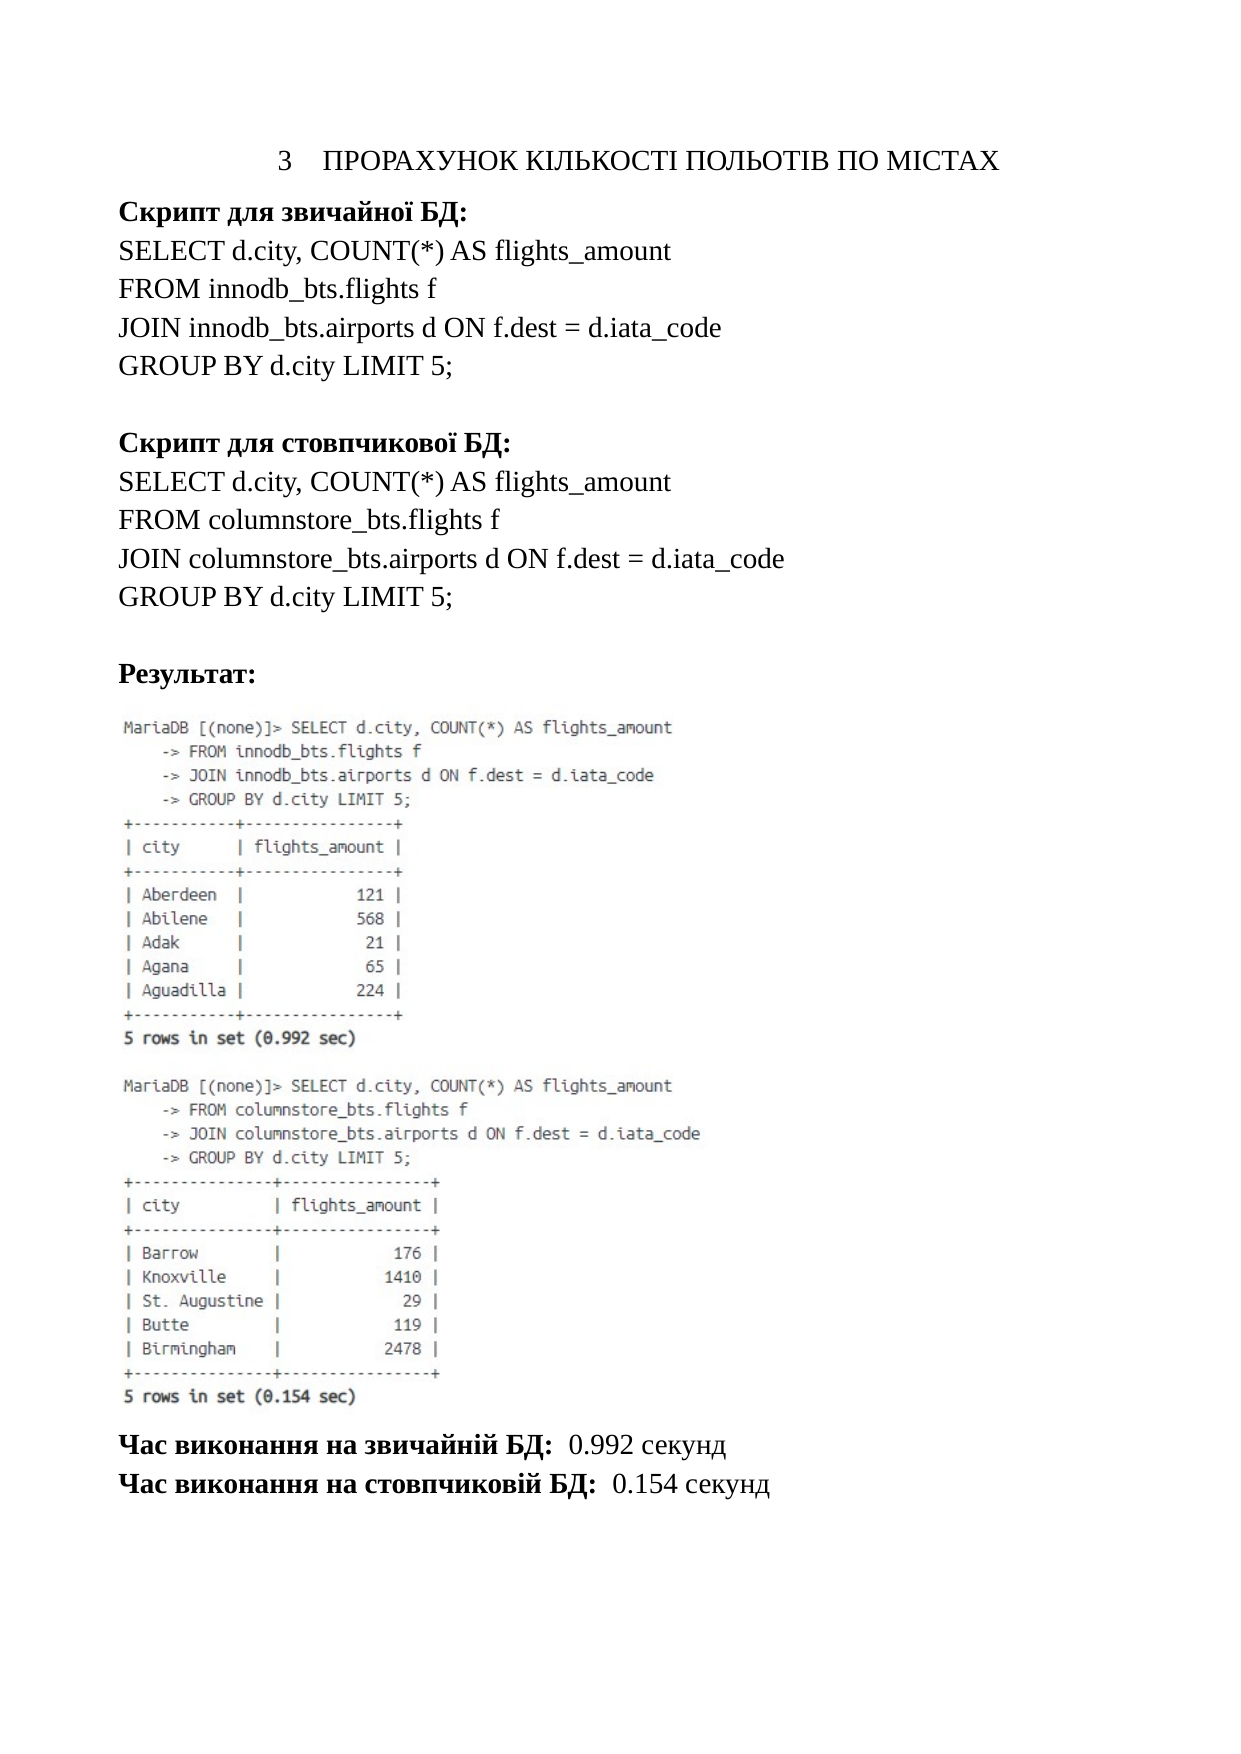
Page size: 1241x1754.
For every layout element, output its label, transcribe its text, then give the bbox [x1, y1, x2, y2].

text SELECT d.city, COUNT(*) AS flights_amount [118, 233, 1122, 266]
text Час виконання на стовпчиковій БД: 0.154 секунд [118, 1466, 1122, 1499]
text FROM columnstore_bts.flights f [118, 502, 1122, 536]
text Час виконання на звичайній БД: 0.992 секунд [118, 1427, 1122, 1461]
text FROM innodb_bts.flights f [118, 271, 1122, 305]
text GROUP BY d.city LIMIT 5; [118, 348, 1122, 382]
text SELECT d.city, COUNT(*) AS flights_amount [118, 464, 1122, 497]
picture [121, 703, 712, 1417]
text Результат: [118, 657, 1122, 690]
text JOIN columnstore_bts.airports d ON f.dest = d.iata_code [118, 541, 1122, 574]
text Скрипт для звичайної БД: [118, 194, 1122, 228]
subtitle Прорахунок кількості польотів по містах [156, 143, 1122, 177]
text GROUP BY d.city LIMIT 5; [118, 579, 1122, 613]
text Скрипт для стовпчикової БД: [118, 425, 1122, 459]
text JOIN innodb_bts.airports d ON f.dest = d.iata_code [118, 310, 1122, 343]
